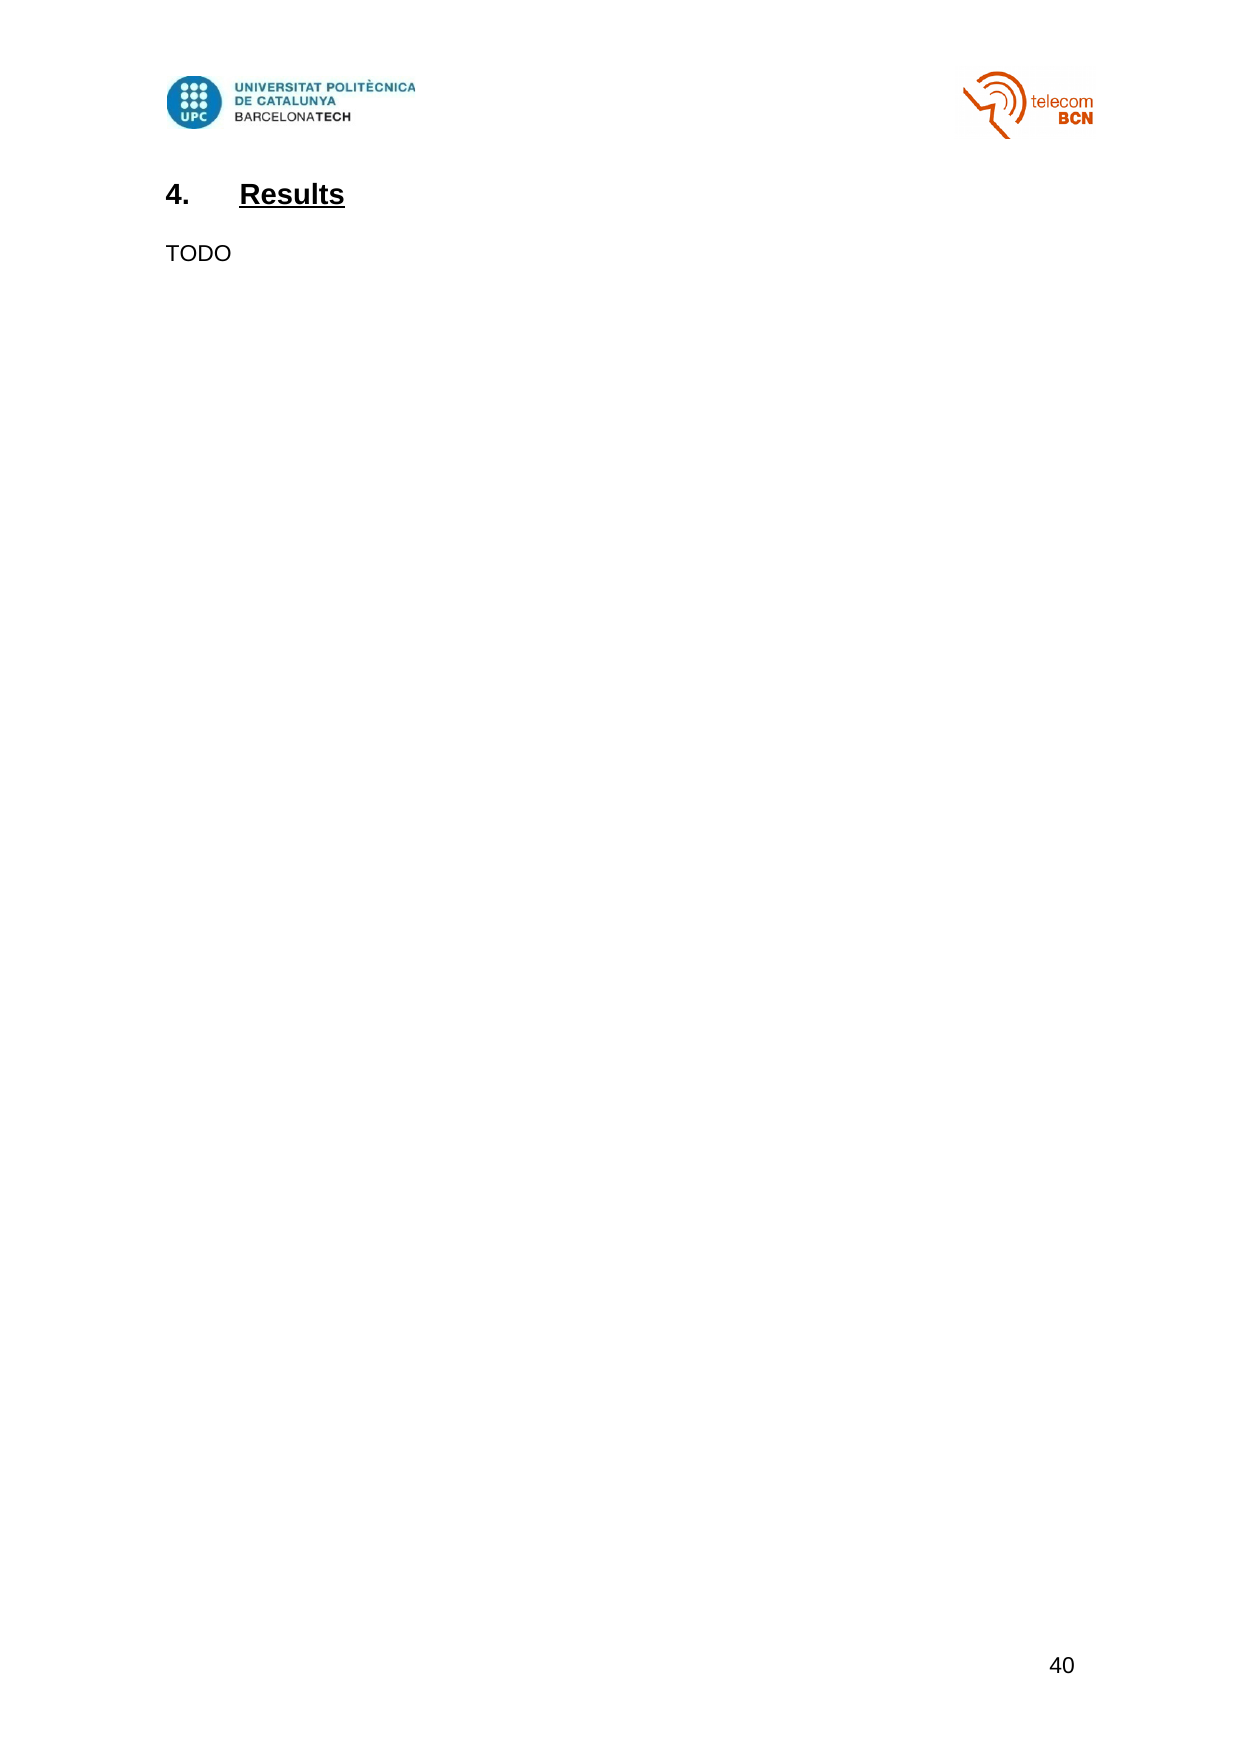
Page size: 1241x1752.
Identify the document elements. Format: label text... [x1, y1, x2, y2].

picture [954, 66, 1096, 139]
picture [167, 76, 416, 129]
subtitle Results [165, 177, 1075, 211]
text TODO [165, 240, 1075, 266]
